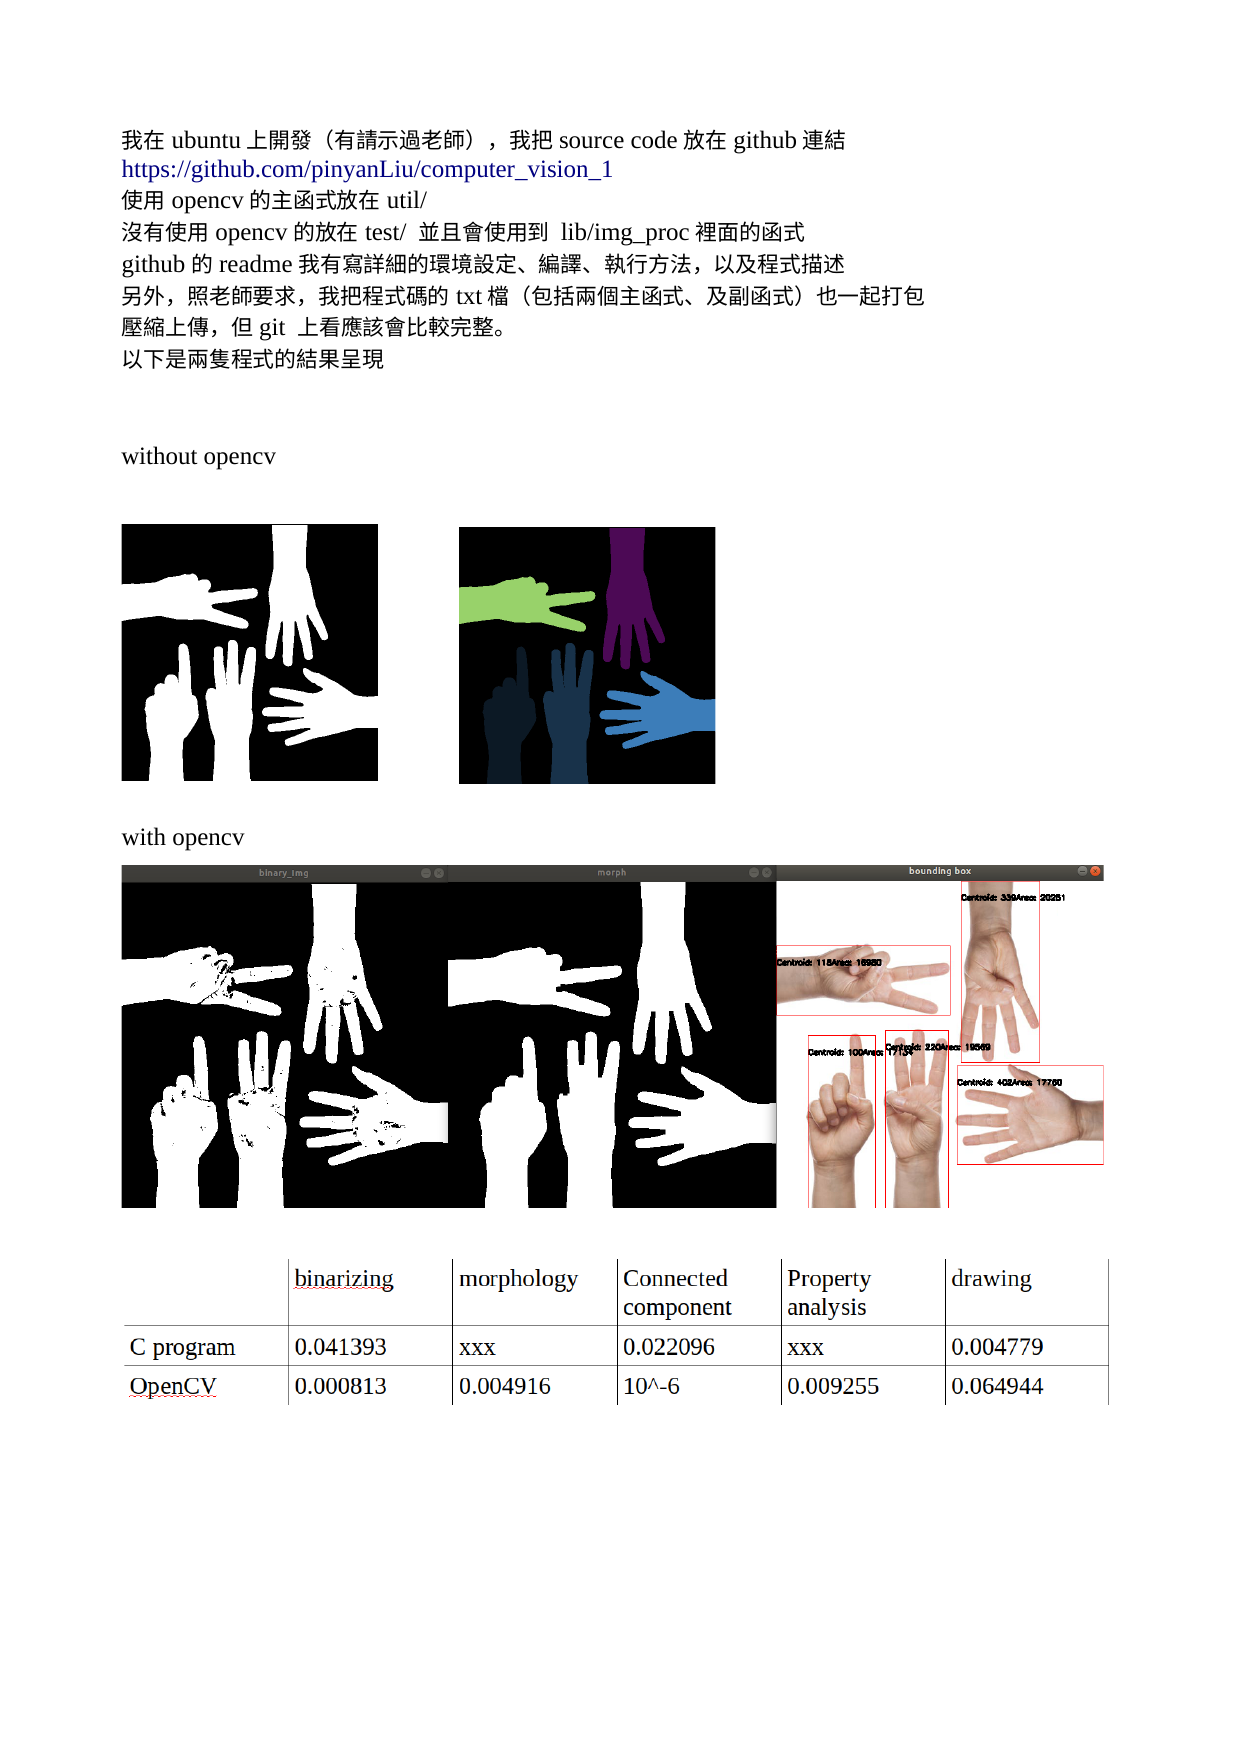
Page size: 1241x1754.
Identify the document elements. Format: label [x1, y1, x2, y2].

picture [121, 865, 1104, 1208]
picture [459, 527, 716, 784]
picture [124, 1259, 1109, 1405]
picture [121, 524, 378, 781]
